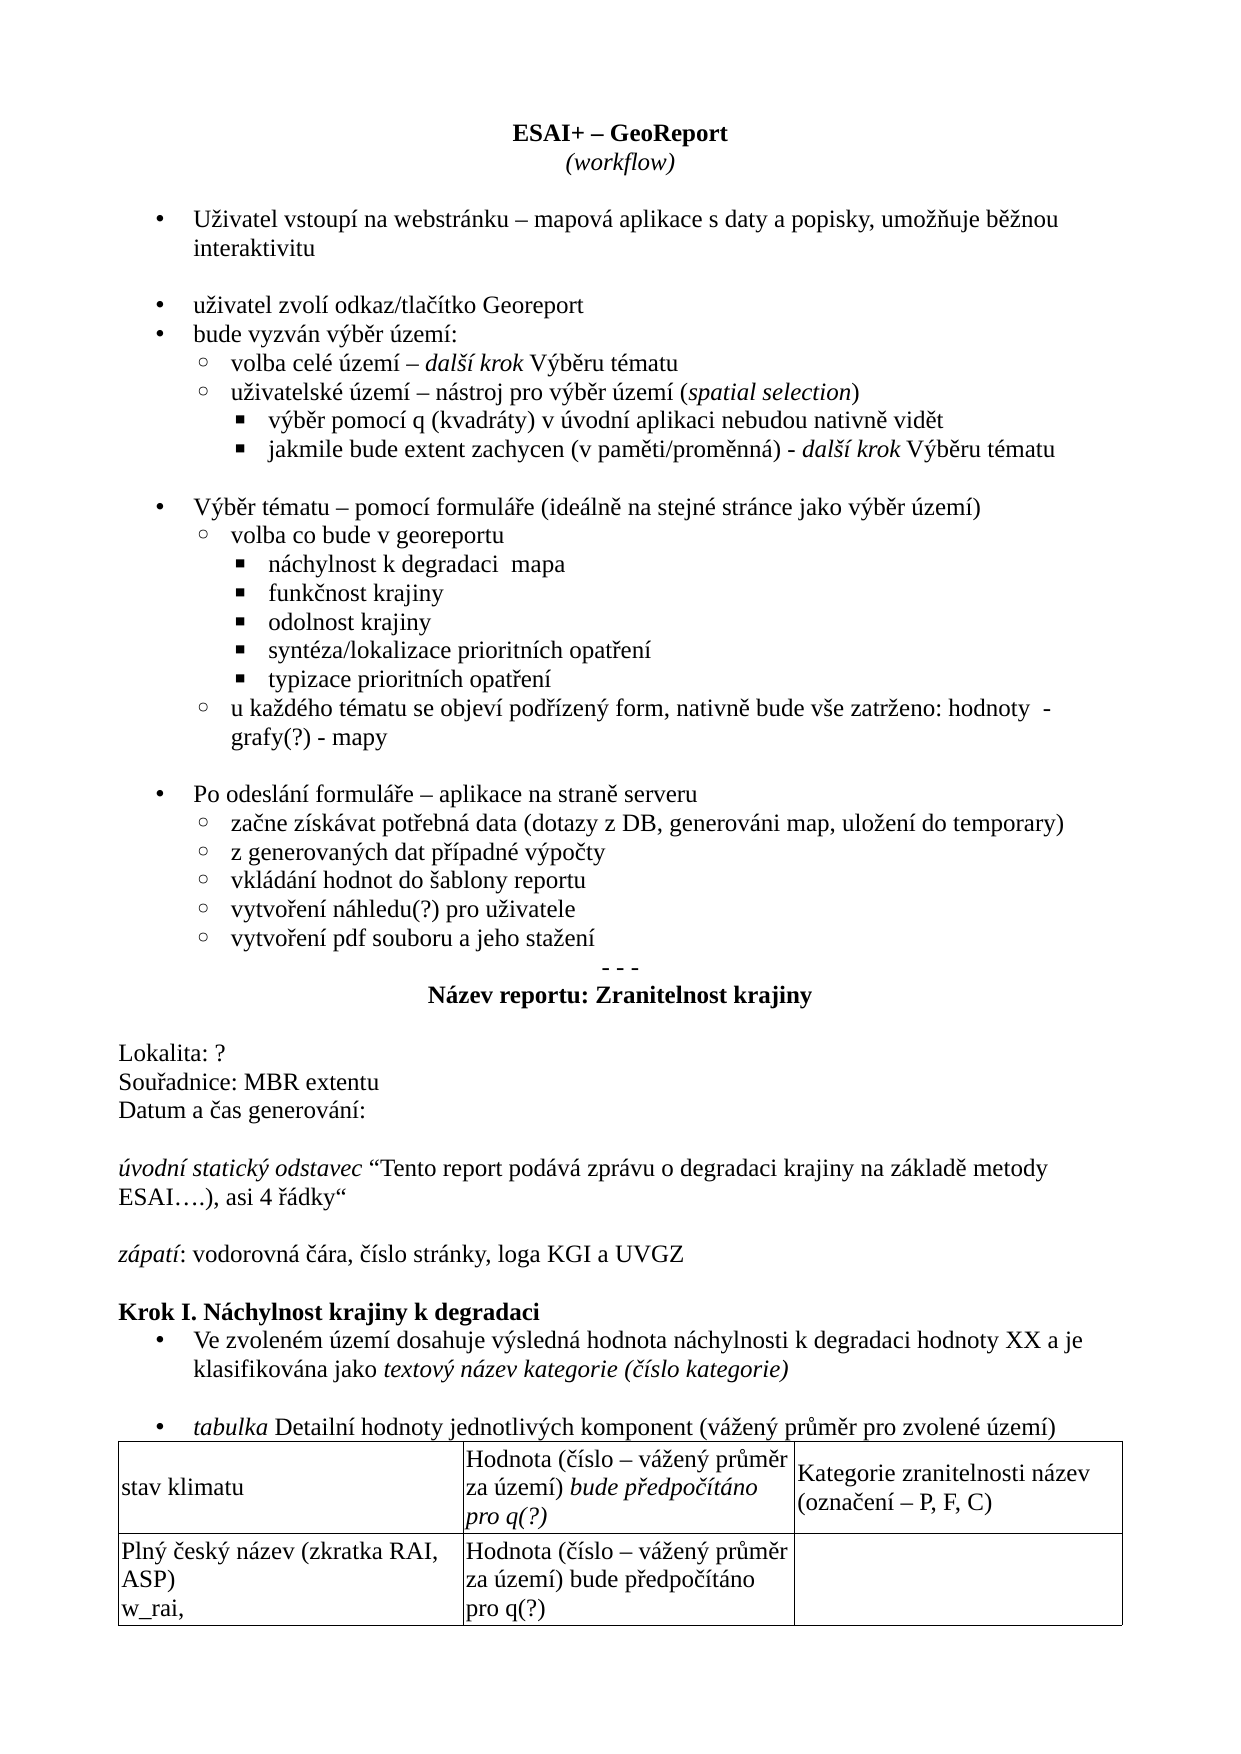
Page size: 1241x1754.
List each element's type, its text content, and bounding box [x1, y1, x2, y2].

list typizace prioritních opatření [231, 664, 1122, 693]
list funkčnost krajiny [231, 578, 1122, 607]
list vytvoření náhledu(?) pro uživatele [193, 894, 1122, 923]
text Krok I. Náchylnost krajiny k degradaci [118, 1297, 1122, 1326]
table_cell Plný český název (zkratka RAI, ASP) w_rai, [119, 1534, 463, 1625]
list volba co bude v georeportu [193, 521, 1122, 549]
list syntéza/lokalizace prioritních opatření [231, 636, 1122, 664]
list Po odeslání formuláře – aplikace na straně serveru [156, 779, 1122, 808]
list tabulka Detailní hodnoty jednotlivých komponent (vážený průměr pro zvolené území) [156, 1412, 1122, 1441]
list vkládání hodnot do šablony reportu [193, 866, 1122, 894]
text Datum a čas generování: [118, 1096, 1122, 1124]
list začne získávat potřebná data (dotazy z DB, generováni map, uložení do temporary) [193, 808, 1122, 837]
list volba celé území – další krok Výběru tématu [193, 348, 1122, 377]
list výběr pomocí q (kvadráty) v úvodní aplikaci nebudou nativně vidět [231, 406, 1122, 434]
text ESAI+ – GeoReport [118, 118, 1122, 147]
text (workflow) [118, 147, 1122, 176]
text úvodní statický odstavec “Tento report podává zprávu o degradaci krajiny na základě metody ESAI….), asi 4 řádky“ [118, 1153, 1122, 1211]
list náchylnost k degradaci mapa [231, 549, 1122, 578]
list Ve zvoleném území dosahuje výsledná hodnota náchylnosti k degradaci hodnoty XX a je klasifikována jako textový název kategorie (číslo kategorie) [156, 1326, 1122, 1383]
table_header Kategorie zranitelnosti název (označení – P, F, C) [795, 1442, 1122, 1533]
table_cell Hodnota (číslo – vážený průměr za území) bude předpočítáno pro q(?) [464, 1534, 794, 1625]
table_header stav klimatu [119, 1442, 463, 1533]
list uživatel zvolí odkaz/tlačítko Georeport [156, 291, 1122, 319]
list bude vyzván výběr území: [156, 319, 1122, 348]
text Název reportu: Zranitelnost krajiny [118, 981, 1122, 1009]
table_cell [795, 1534, 1122, 1625]
text - - - [118, 952, 1122, 981]
list u každého tématu se objeví podřízený form, nativně bude vše zatrženo: hodnoty - grafy(?) - mapy [193, 693, 1122, 751]
text Lokalita: ? [118, 1038, 1122, 1067]
list Výběr tématu – pomocí formuláře (ideálně na stejné stránce jako výběr území) [156, 492, 1122, 521]
text Souřadnice: MBR extentu [118, 1067, 1122, 1096]
text zápatí: vodorovná čára, číslo stránky, loga KGI a UVGZ [118, 1239, 1122, 1268]
list vytvoření pdf souboru a jeho stažení [193, 923, 1122, 952]
list odolnost krajiny [231, 607, 1122, 636]
list uživatelské území – nástroj pro výběr území (spatial selection) [193, 377, 1122, 406]
list Uživatel vstoupí na webstránku – mapová aplikace s daty a popisky, umožňuje běžnou interaktivitu [156, 204, 1122, 262]
list jakmile bude extent zachycen (v paměti/proměnná) - další krok Výběru tématu [231, 434, 1122, 463]
table_header Hodnota (číslo – vážený průměr za území) bude předpočítáno pro q(?) [464, 1442, 794, 1533]
list z generovaných dat případné výpočty [193, 837, 1122, 866]
